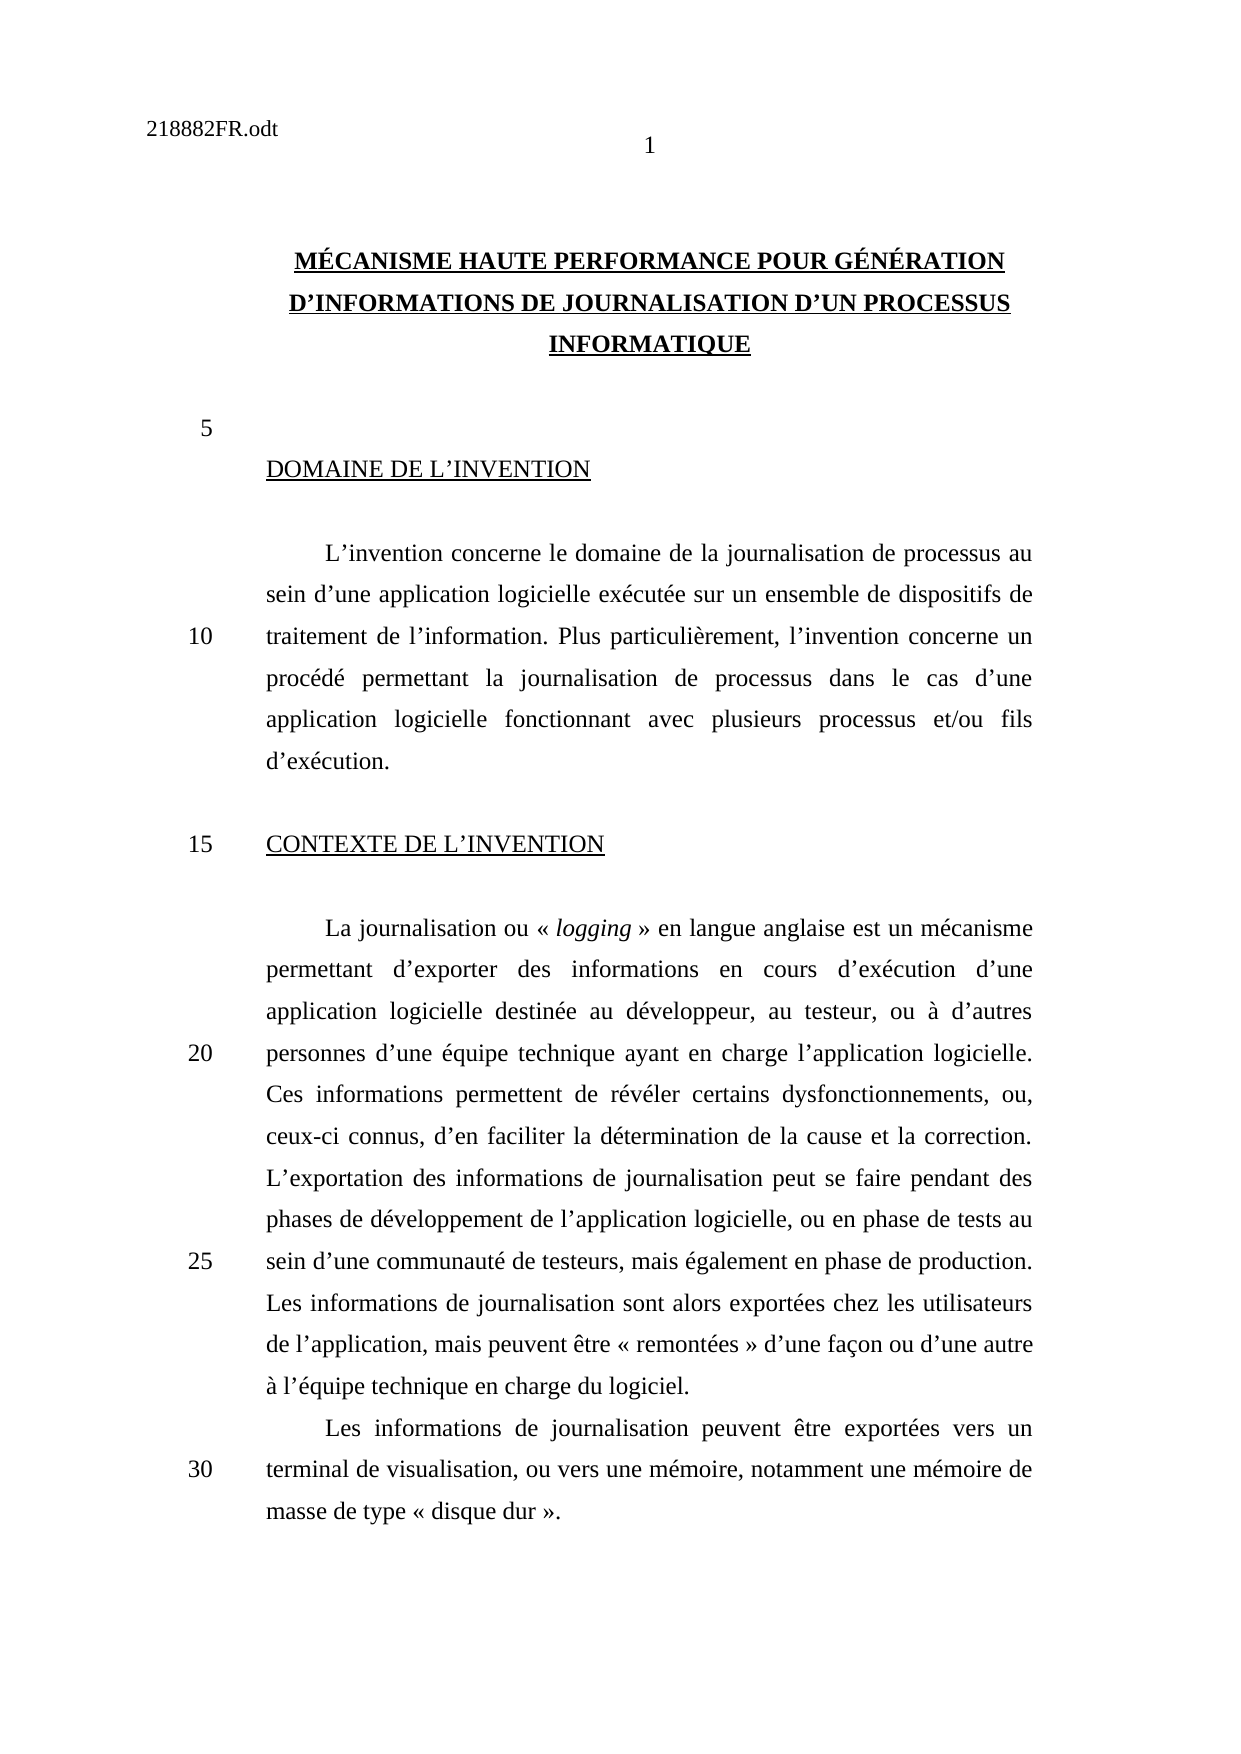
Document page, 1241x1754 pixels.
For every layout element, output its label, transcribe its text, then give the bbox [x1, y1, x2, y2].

text mécanisme haute performance pour génération d’informations de journalisation d’un processus informatique [266, 236, 1033, 361]
text L’invention concerne le domaine de la journalisation de processus au sein d’une application logicielle exécutée sur un ensemble de dispositifs de traitement de l’information. Plus particulièrement, l’invention concerne un procédé permettant la journalisation de processus dans le cas d’une application logicielle fonctionnant avec plusieurs processus et/ou fils d’exécution. [266, 528, 1033, 778]
text Les informations de journalisation peuvent être exportées vers un terminal de visualisation, ou vers une mémoire, notamment une mémoire de masse de type « disque dur ». [266, 1403, 1033, 1528]
subtitle CONTEXTE DE L’INVENTION [266, 819, 1033, 861]
subtitle DOMAINE DE L’INVENTION [266, 444, 1033, 486]
text La journalisation ou « logging » en langue anglaise est un mécanisme permettant d’exporter des informations en cours d’exécution d’une application logicielle destinée au développeur, au testeur, ou à d’autres personnes d’une équipe technique ayant en charge l’application logicielle. Ces informations permettent de révéler certains dysfonctionnements, ou, ceux-ci connus, d’en faciliter la détermination de la cause et la correction. L’exportation des informations de journalisation peut se faire pendant des phases de développement de l’application logicielle, ou en phase de tests au sein d’une communauté de testeurs, mais également en phase de production. Les informations de journalisation sont alors exportées chez les utilisateurs de l’application, mais peuvent être « remontées » d’une façon ou d’une autre à l’équipe technique en charge du logiciel. [266, 903, 1033, 1403]
